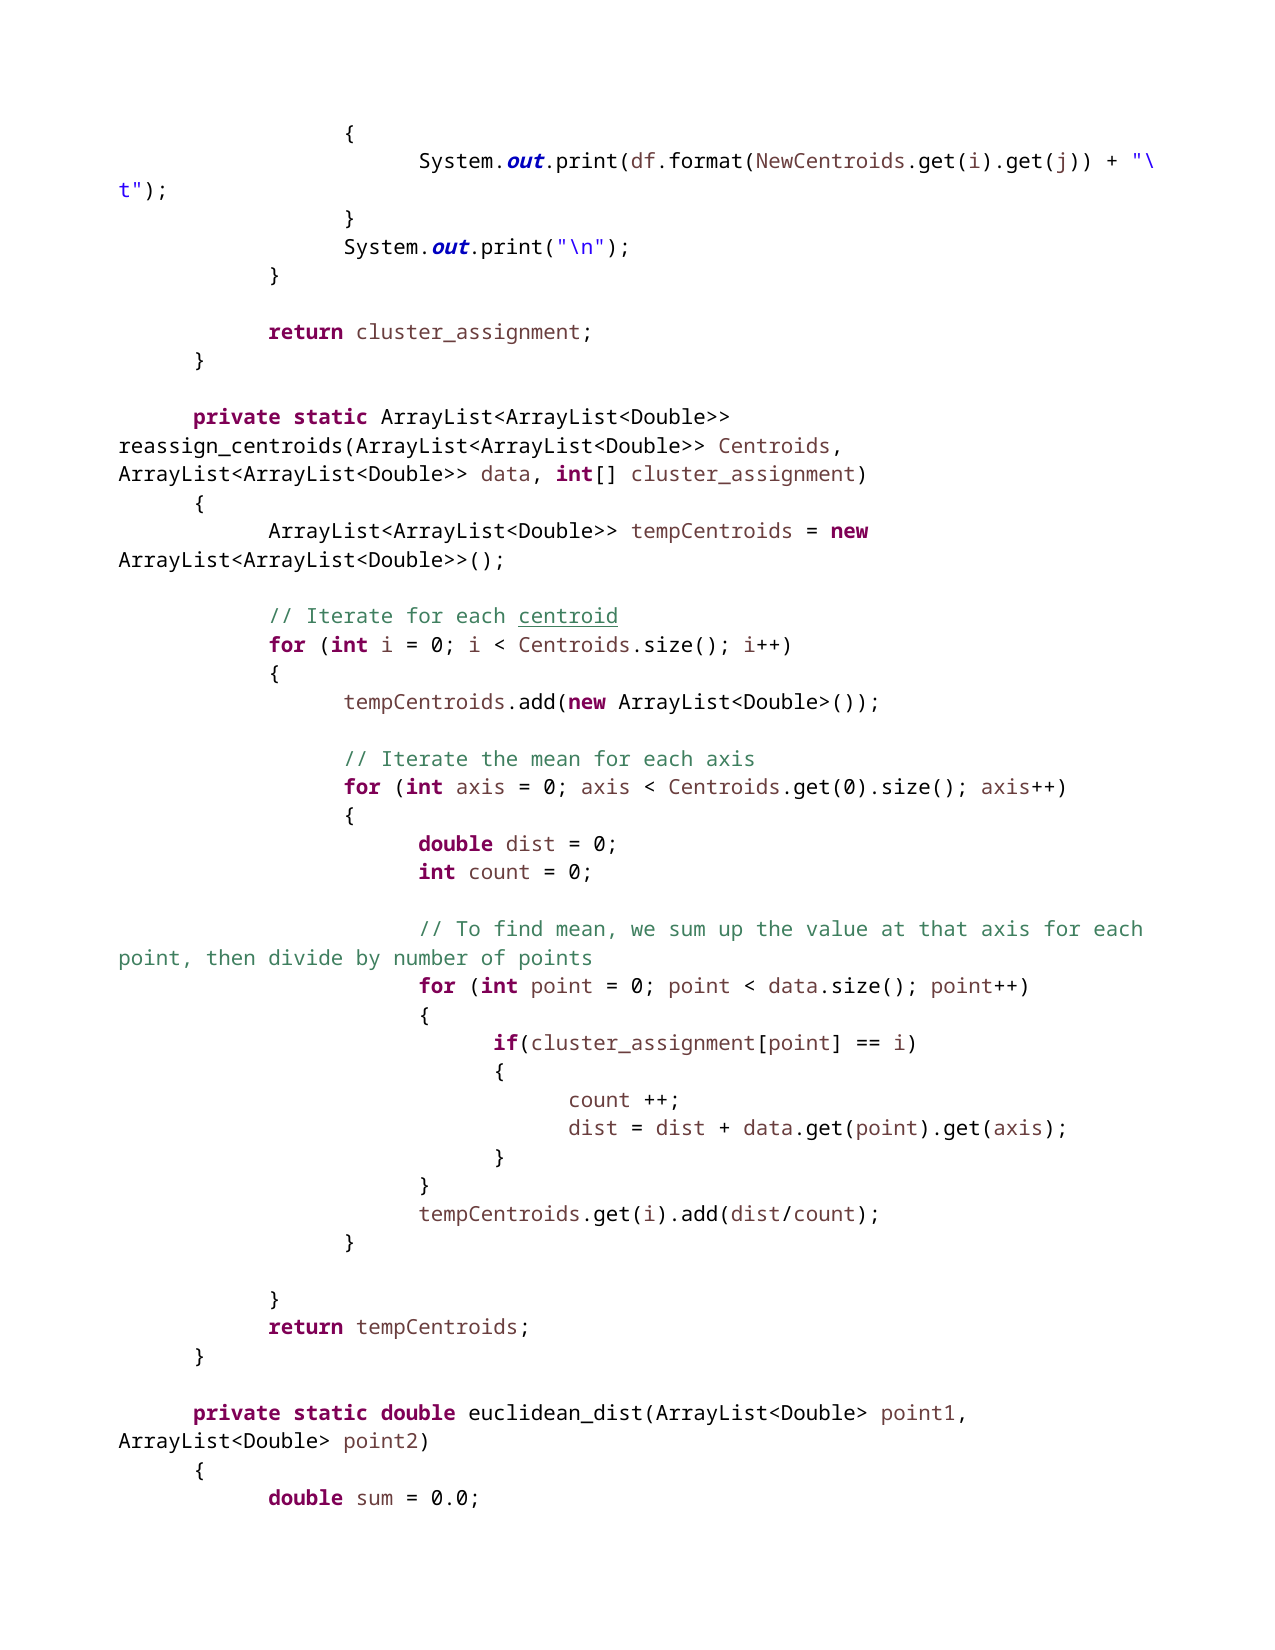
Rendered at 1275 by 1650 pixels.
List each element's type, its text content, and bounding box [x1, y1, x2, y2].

text return cluster_assignment; [118, 317, 1157, 346]
text int count = 0; [118, 857, 1157, 886]
text { [118, 658, 1157, 687]
text } [118, 1170, 1157, 1199]
text double dist = 0; [118, 829, 1157, 857]
text // To find mean, we sum up the value at that axis for each point, then divide by number of points [118, 914, 1157, 971]
text System.out.print(df.format(NewCentroids.get(i).get(j)) + "\t"); [118, 147, 1157, 203]
text count ++; [118, 1085, 1157, 1113]
text // Iterate for each centroid [118, 602, 1157, 630]
text { [118, 1455, 1157, 1483]
text private static double euclidean_dist(ArrayList<Double> point1, ArrayList<Double> point2) [118, 1398, 1157, 1455]
text } [118, 203, 1157, 232]
text return tempCentroids; [118, 1312, 1157, 1341]
text for (int i = 0; i < Centroids.size(); i++) [118, 630, 1157, 658]
text } [118, 346, 1157, 374]
text } [118, 1227, 1157, 1256]
text // Iterate the mean for each axis [118, 744, 1157, 772]
text { [118, 1057, 1157, 1085]
text for (int axis = 0; axis < Centroids.get(0).size(); axis++) [118, 772, 1157, 801]
text double sum = 0.0; [118, 1483, 1157, 1512]
text ArrayList<ArrayList<Double>> tempCentroids = new ArrayList<ArrayList<Double>>(); [118, 516, 1157, 573]
text private static ArrayList<ArrayList<Double>> reassign_centroids(ArrayList<ArrayList<Double>> Centroids, ArrayList<ArrayList<Double>> data, int[] cluster_assignment) [118, 402, 1157, 488]
text } [118, 1284, 1157, 1312]
text tempCentroids.get(i).add(dist/count); [118, 1199, 1157, 1227]
text System.out.print("\n"); [118, 232, 1157, 260]
text for (int point = 0; point < data.size(); point++) [118, 971, 1157, 1000]
text } [118, 260, 1157, 289]
text { [118, 1000, 1157, 1028]
text tempCentroids.add(new ArrayList<Double>()); [118, 687, 1157, 715]
text } [118, 1142, 1157, 1170]
text dist = dist + data.get(point).get(axis); [118, 1113, 1157, 1142]
text } [118, 1341, 1157, 1369]
text { [118, 488, 1157, 516]
text { [118, 801, 1157, 829]
text if(cluster_assignment[point] == i) [118, 1028, 1157, 1057]
text { [118, 118, 1157, 147]
